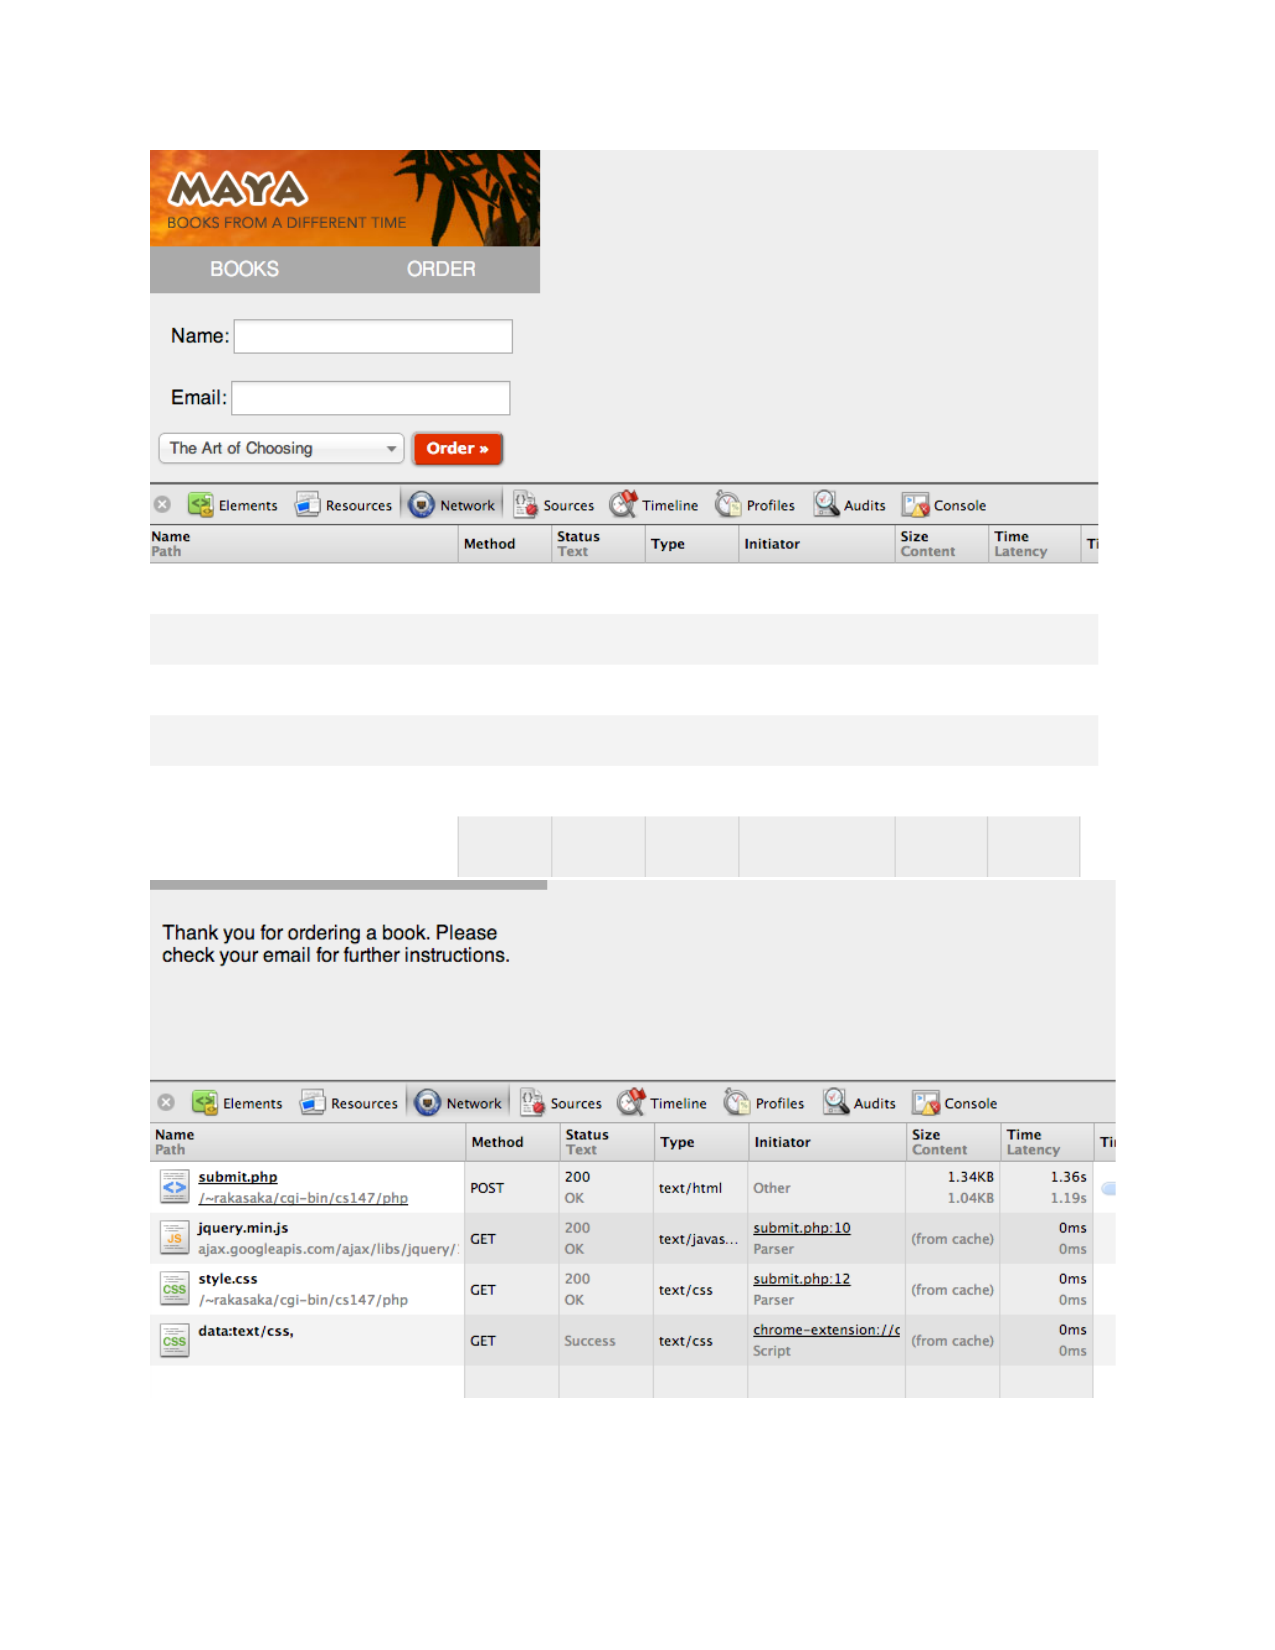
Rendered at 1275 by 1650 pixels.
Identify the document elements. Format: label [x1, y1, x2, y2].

picture [150, 150, 1099, 877]
picture [150, 880, 1116, 1398]
